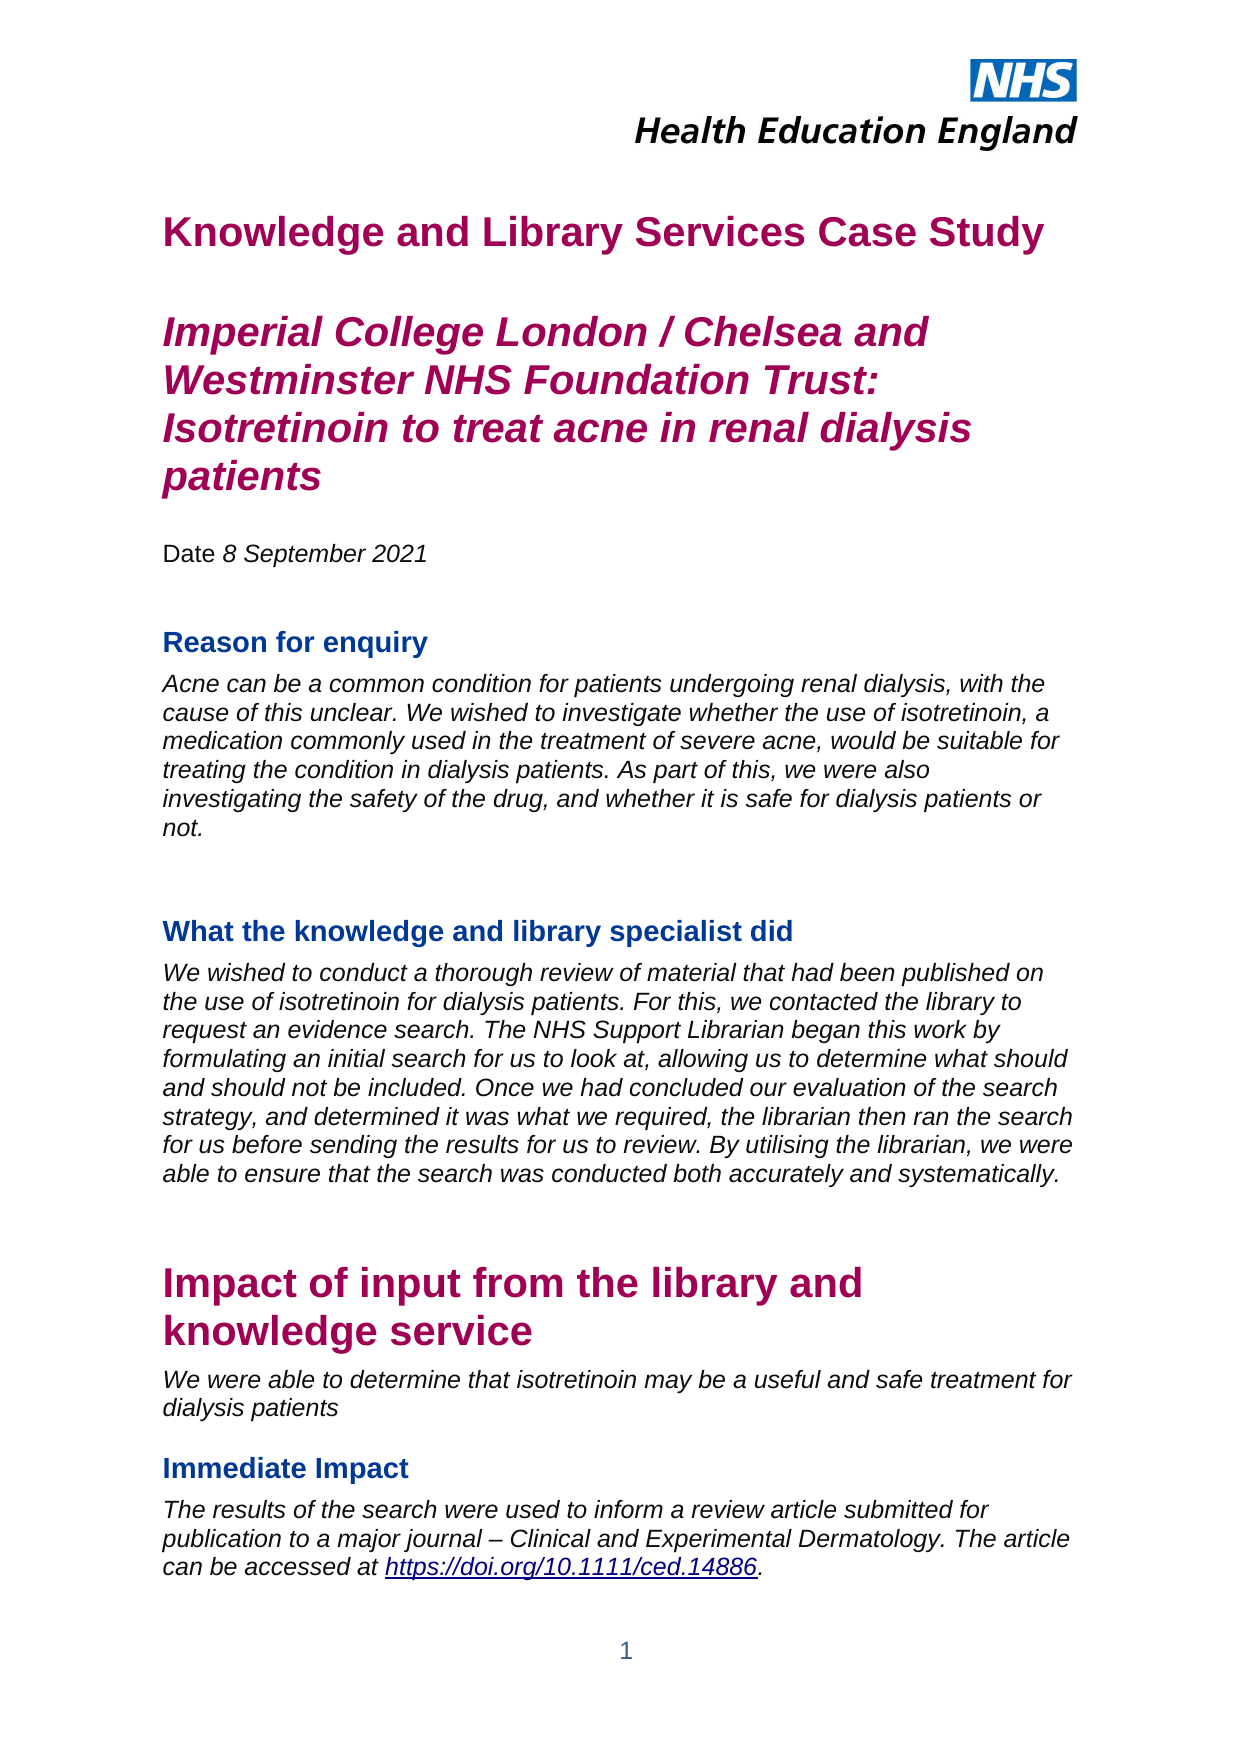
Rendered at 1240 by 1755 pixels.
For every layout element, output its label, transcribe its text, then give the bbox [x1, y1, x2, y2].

subtitle Impact of input from the library and knowledge service [162, 1258, 1078, 1354]
text We were able to determine that isotretinoin may be a useful and safe treatment for dialysis patients [162, 1364, 1078, 1422]
subtitle What the knowledge and library specialist did [162, 914, 1078, 947]
subtitle Immediate Impact [162, 1451, 1078, 1484]
subtitle Imperial College London / Chelsea and Westminster NHS Foundation Trust: Isotretinoin to treat acne in renal dialysis patients [162, 308, 1078, 499]
text Acne can be a common condition for patients undergoing renal dialysis, with the cause of this unclear. We wished to investigate whether the use of isotretinoin, a medication commonly used in the treatment of severe acne, would be suitable for treating the condition in dialysis patients. As part of this, we were also investigating the safety of the drug, and whether it is safe for dialysis patients or not. [162, 669, 1078, 841]
text The results of the search were used to inform a review article submitted for publication to a major journal – Clinical and Experimental Dermatology. The article can be accessed at https://doi.org/10.1111/ced.14886. [162, 1495, 1078, 1581]
subtitle Reason for enquiry [162, 625, 1078, 658]
text We wished to conduct a thorough review of material that had been published on the use of isotretinoin for dialysis patients. For this, we contacted the library to request an evidence search. The NHS Support Librarian began this work by formulating an initial search for us to look at, allowing us to determine what should and should not be included. Once we had concluded our evaluation of the search strategy, and determined it was what we required, the librarian then ran the search for us before sending the results for us to review. By utilising the librarian, we were able to ensure that the search was conducted both accurately and systematically. [162, 958, 1078, 1188]
text Date 8 September 2021 [162, 538, 1078, 567]
subtitle Knowledge and Library Services Case Study [162, 208, 1078, 256]
